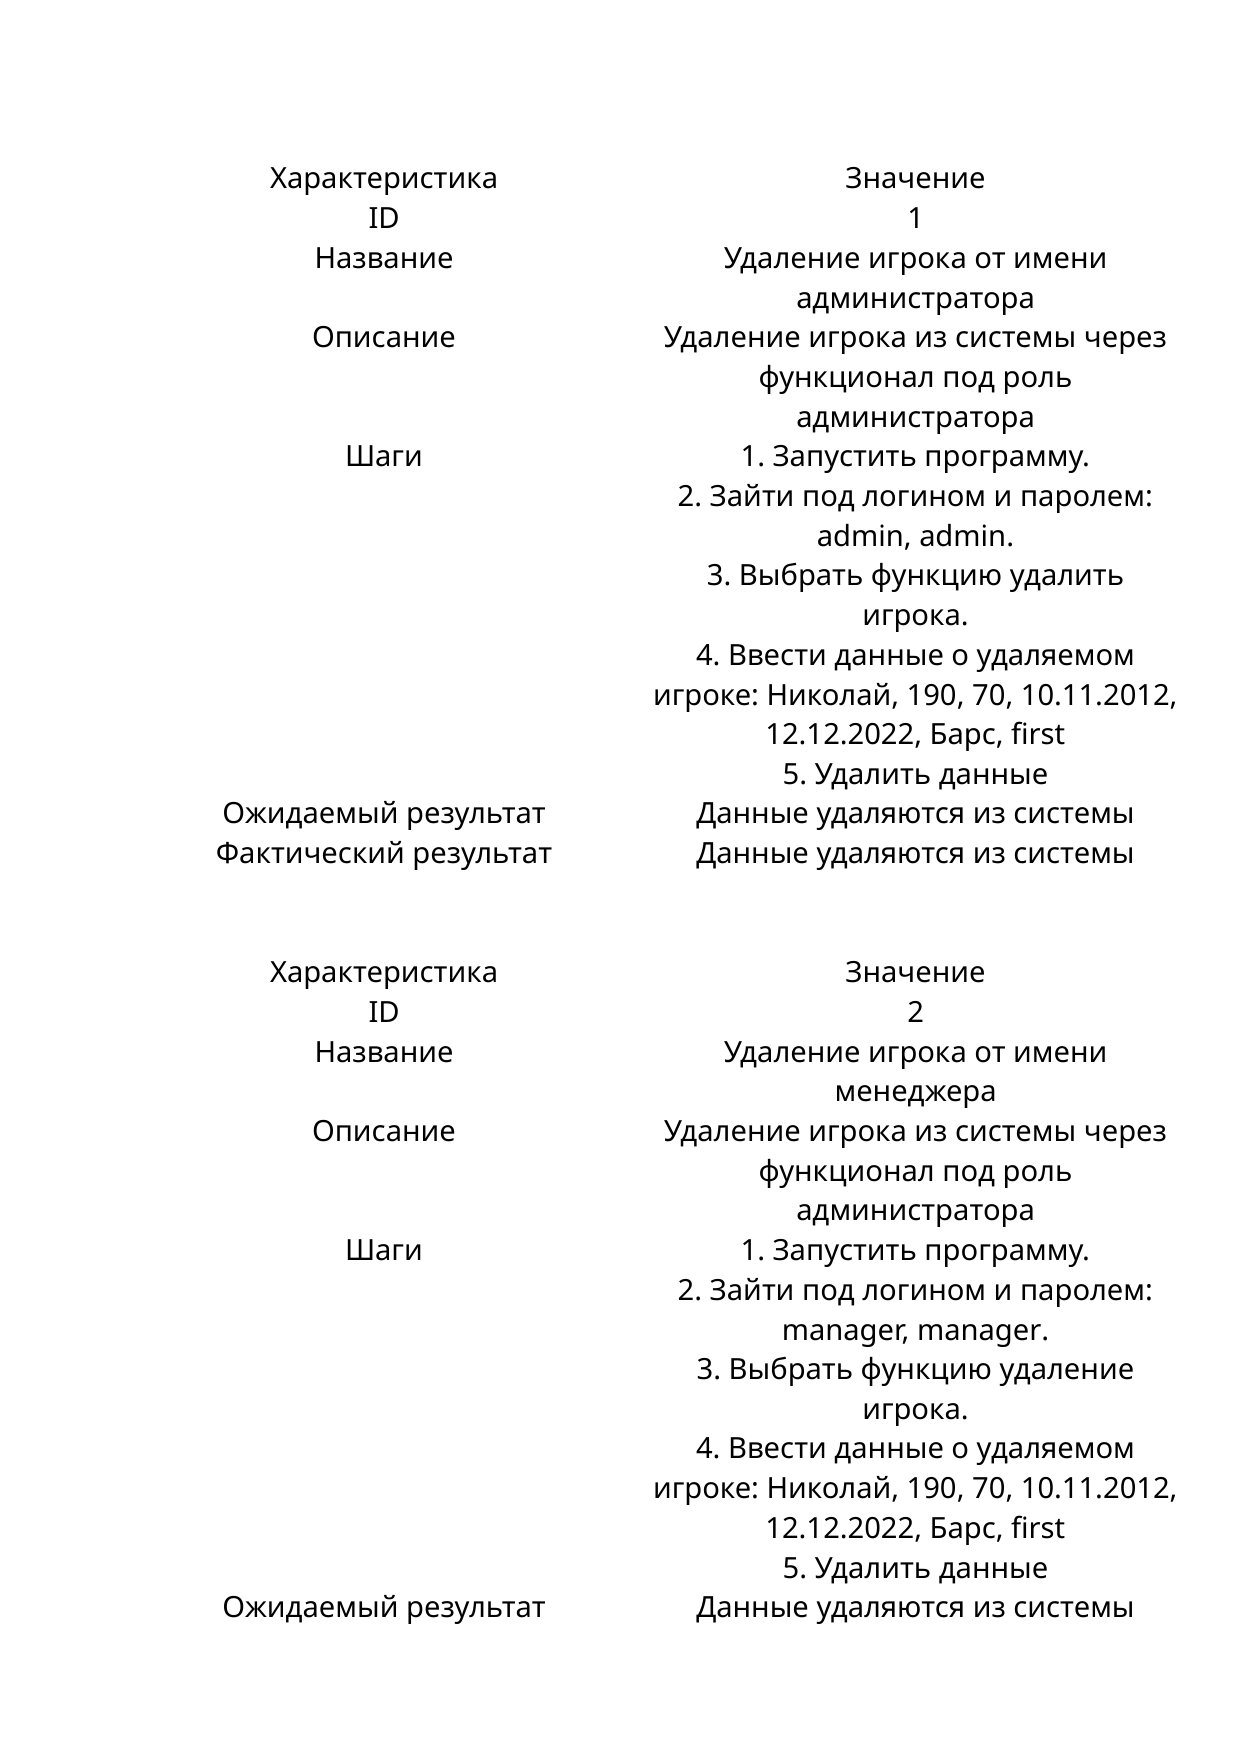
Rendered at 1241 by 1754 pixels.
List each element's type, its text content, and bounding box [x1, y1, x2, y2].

table_cell Данные удаляются из системы [650, 1587, 1181, 1626]
table_header Значение [650, 952, 1181, 991]
table_cell ID [118, 198, 649, 237]
table_cell 1 [650, 198, 1181, 237]
table_cell 1. Запустить программу. 2. Зайти под логином и паролем: manager, manager. 3. Выбрать функцию удаление игрока. 4. Ввести данные о удаляемом игроке: Николай, 190, 70, 10.11.2012, 12.12.2022, Барс, first 5. Удалить данные [650, 1229, 1181, 1587]
table_cell 2 [650, 991, 1181, 1031]
table_cell Описание [118, 1110, 649, 1229]
table_cell Описание [118, 317, 649, 436]
table_cell Удаление игрока от имени администратора [650, 237, 1181, 317]
table_cell Ожидаемый результат [118, 1587, 649, 1626]
table_cell Удаление игрока от имени менеджера [650, 1031, 1181, 1110]
table_cell Ожидаемый результат [118, 793, 649, 832]
table_cell Удаление игрока из системы через функционал под роль администратора [650, 317, 1181, 436]
table_header Значение [650, 158, 1181, 197]
table_cell Данные удаляются из системы [650, 833, 1181, 872]
table_cell Данные удаляются из системы [650, 793, 1181, 832]
table_cell ID [118, 991, 649, 1031]
table_cell Удаление игрока из системы через функционал под роль администратора [650, 1110, 1181, 1229]
table_cell Фактический результат [118, 833, 649, 872]
table_header Характеристика [118, 158, 649, 197]
table_cell 1. Запустить программу. 2. Зайти под логином и паролем: admin, admin. 3. Выбрать функцию удалить игрока. 4. Ввести данные о удаляемом игроке: Николай, 190, 70, 10.11.2012, 12.12.2022, Барс, first 5. Удалить данные [650, 436, 1181, 793]
table_cell Название [118, 237, 649, 317]
table_cell Шаги [118, 1229, 649, 1587]
table_cell Название [118, 1031, 649, 1110]
table_header Характеристика [118, 952, 649, 991]
table_cell Шаги [118, 436, 649, 793]
